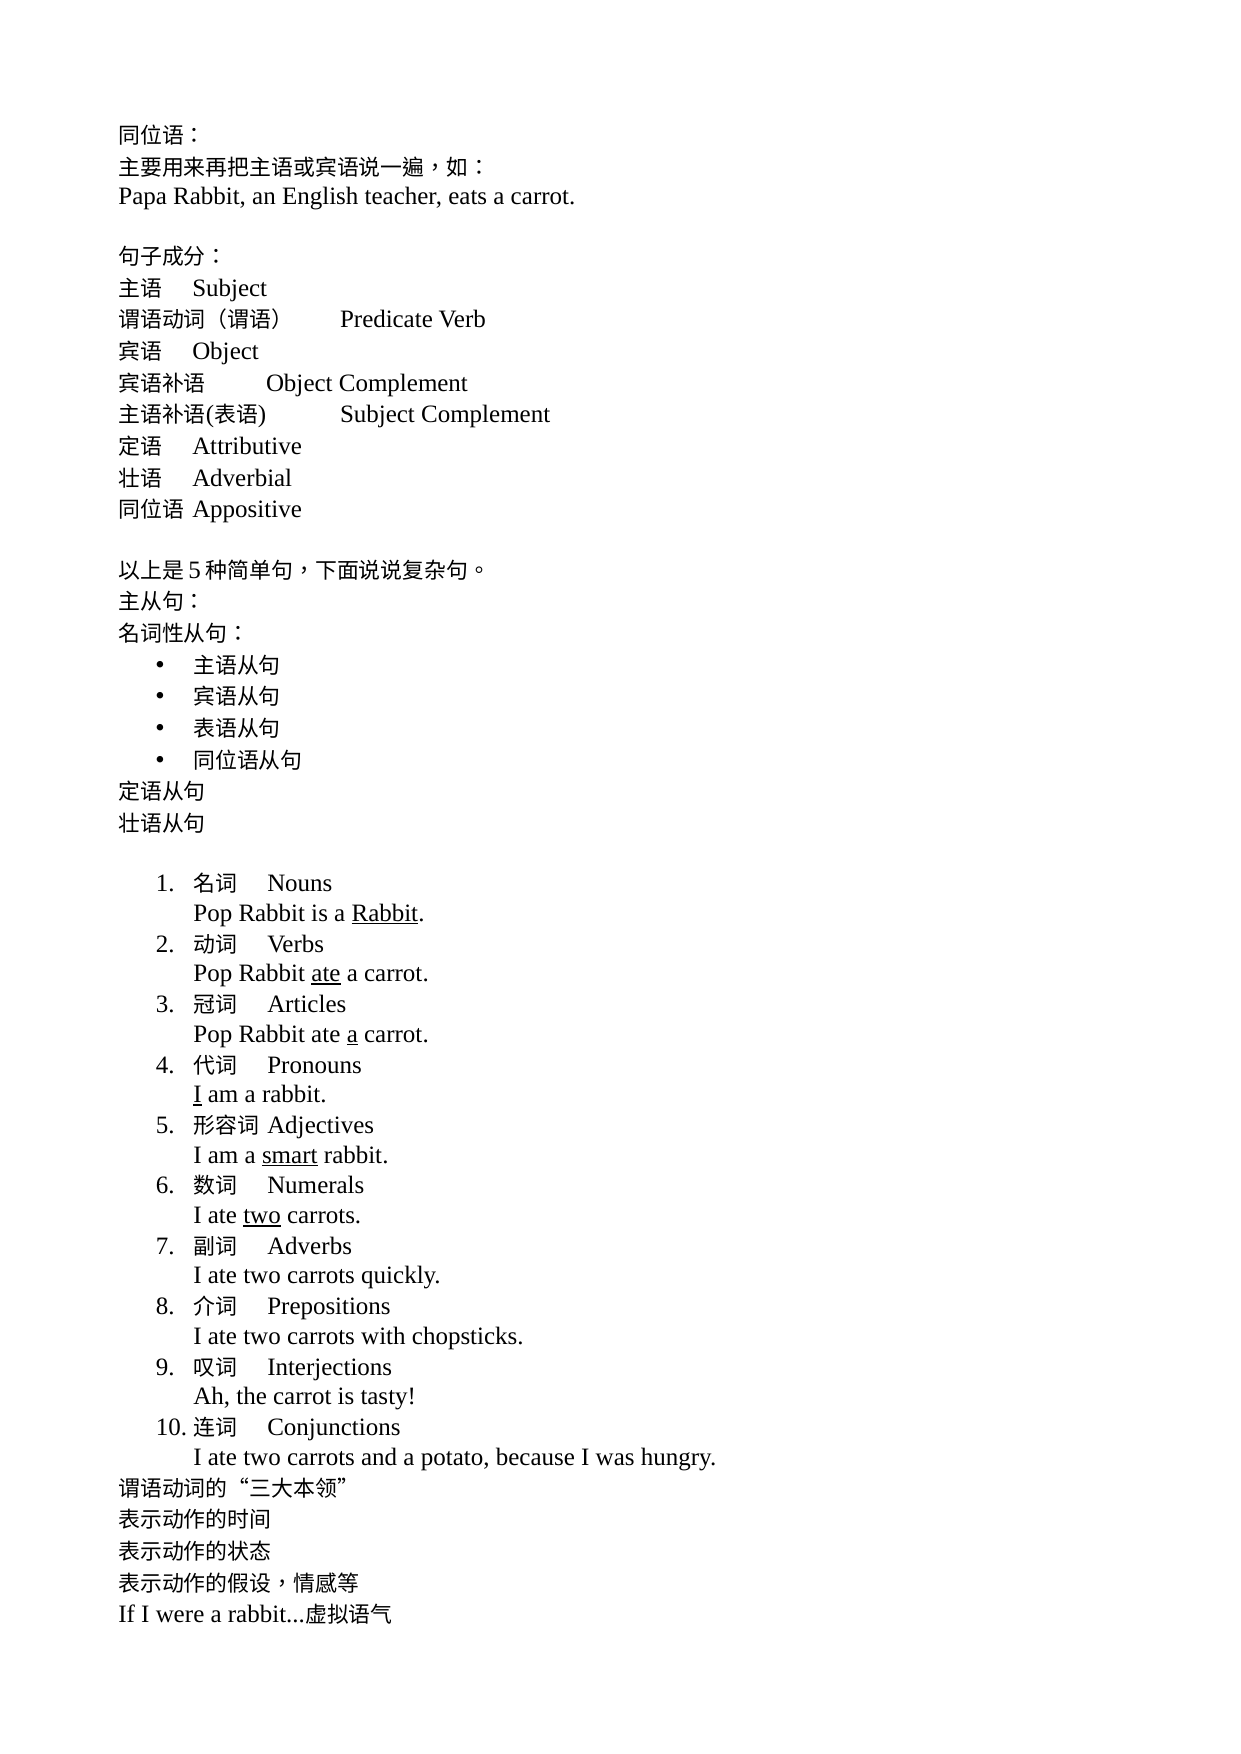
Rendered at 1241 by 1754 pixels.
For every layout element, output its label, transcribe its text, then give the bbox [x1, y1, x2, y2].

text 宾语 Object [118, 334, 1122, 366]
text 名词性从句： [118, 616, 1122, 648]
text 谓语动词的“三大本领” [118, 1471, 1122, 1502]
list 副词 Adverbs [156, 1229, 1122, 1261]
list 介词 Prepositions [156, 1289, 1122, 1321]
list 同位语从句 [156, 743, 1122, 774]
list I am a smart rabbit. [156, 1140, 1122, 1168]
list 连词 Conjunctions [156, 1410, 1122, 1442]
list I ate two carrots. [156, 1200, 1122, 1229]
list I ate two carrots with chopsticks. [156, 1321, 1122, 1350]
text 壮语从句 [118, 806, 1122, 838]
text 定语从句 [118, 774, 1122, 806]
text 表示动作的状态 [118, 1534, 1122, 1566]
text If I were a rabbit...虚拟语气 [118, 1597, 1122, 1629]
text 同位语 Appositive [118, 492, 1122, 524]
list 表语从句 [156, 711, 1122, 743]
list 主语从句 [156, 648, 1122, 679]
list Pop Rabbit ate a carrot. [156, 1019, 1122, 1048]
text 表示动作的假设，情感等 [118, 1566, 1122, 1597]
text 同位语： [118, 118, 1122, 150]
text 壮语 Adverbial [118, 461, 1122, 492]
text Papa Rabbit, an English teacher, eats a carrot. [118, 181, 1122, 210]
text 主要用来再把主语或宾语说一遍，如： [118, 150, 1122, 181]
list 叹词 Interjections [156, 1350, 1122, 1381]
list Pop Rabbit ate a carrot. [156, 958, 1122, 987]
list 名词 Nouns [156, 866, 1122, 898]
text 表示动作的时间 [118, 1502, 1122, 1534]
text 定语 Attributive [118, 429, 1122, 461]
list I am a rabbit. [156, 1079, 1122, 1108]
list 形容词 Adjectives [156, 1108, 1122, 1140]
list I ate two carrots quickly. [156, 1261, 1122, 1289]
text 以上是5种简单句，下面说说复杂句。 [118, 553, 1122, 584]
list I ate two carrots and a potato, because I was hungry. [156, 1442, 1122, 1471]
list 数词 Numerals [156, 1168, 1122, 1200]
list 宾语从句 [156, 679, 1122, 711]
text 谓语动词（谓语） Predicate Verb [118, 302, 1122, 334]
list 代词 Pronouns [156, 1048, 1122, 1079]
text 主语 Subject [118, 271, 1122, 302]
text 宾语补语 Object Complement [118, 366, 1122, 397]
list Pop Rabbit is a Rabbit. [156, 898, 1122, 927]
text 主从句： [118, 584, 1122, 616]
list 动词 Verbs [156, 927, 1122, 958]
list Ah, the carrot is tasty! [156, 1381, 1122, 1410]
list 冠词 Articles [156, 987, 1122, 1019]
text 句子成分： [118, 239, 1122, 271]
text 主语补语(表语) Subject Complement [118, 397, 1122, 429]
